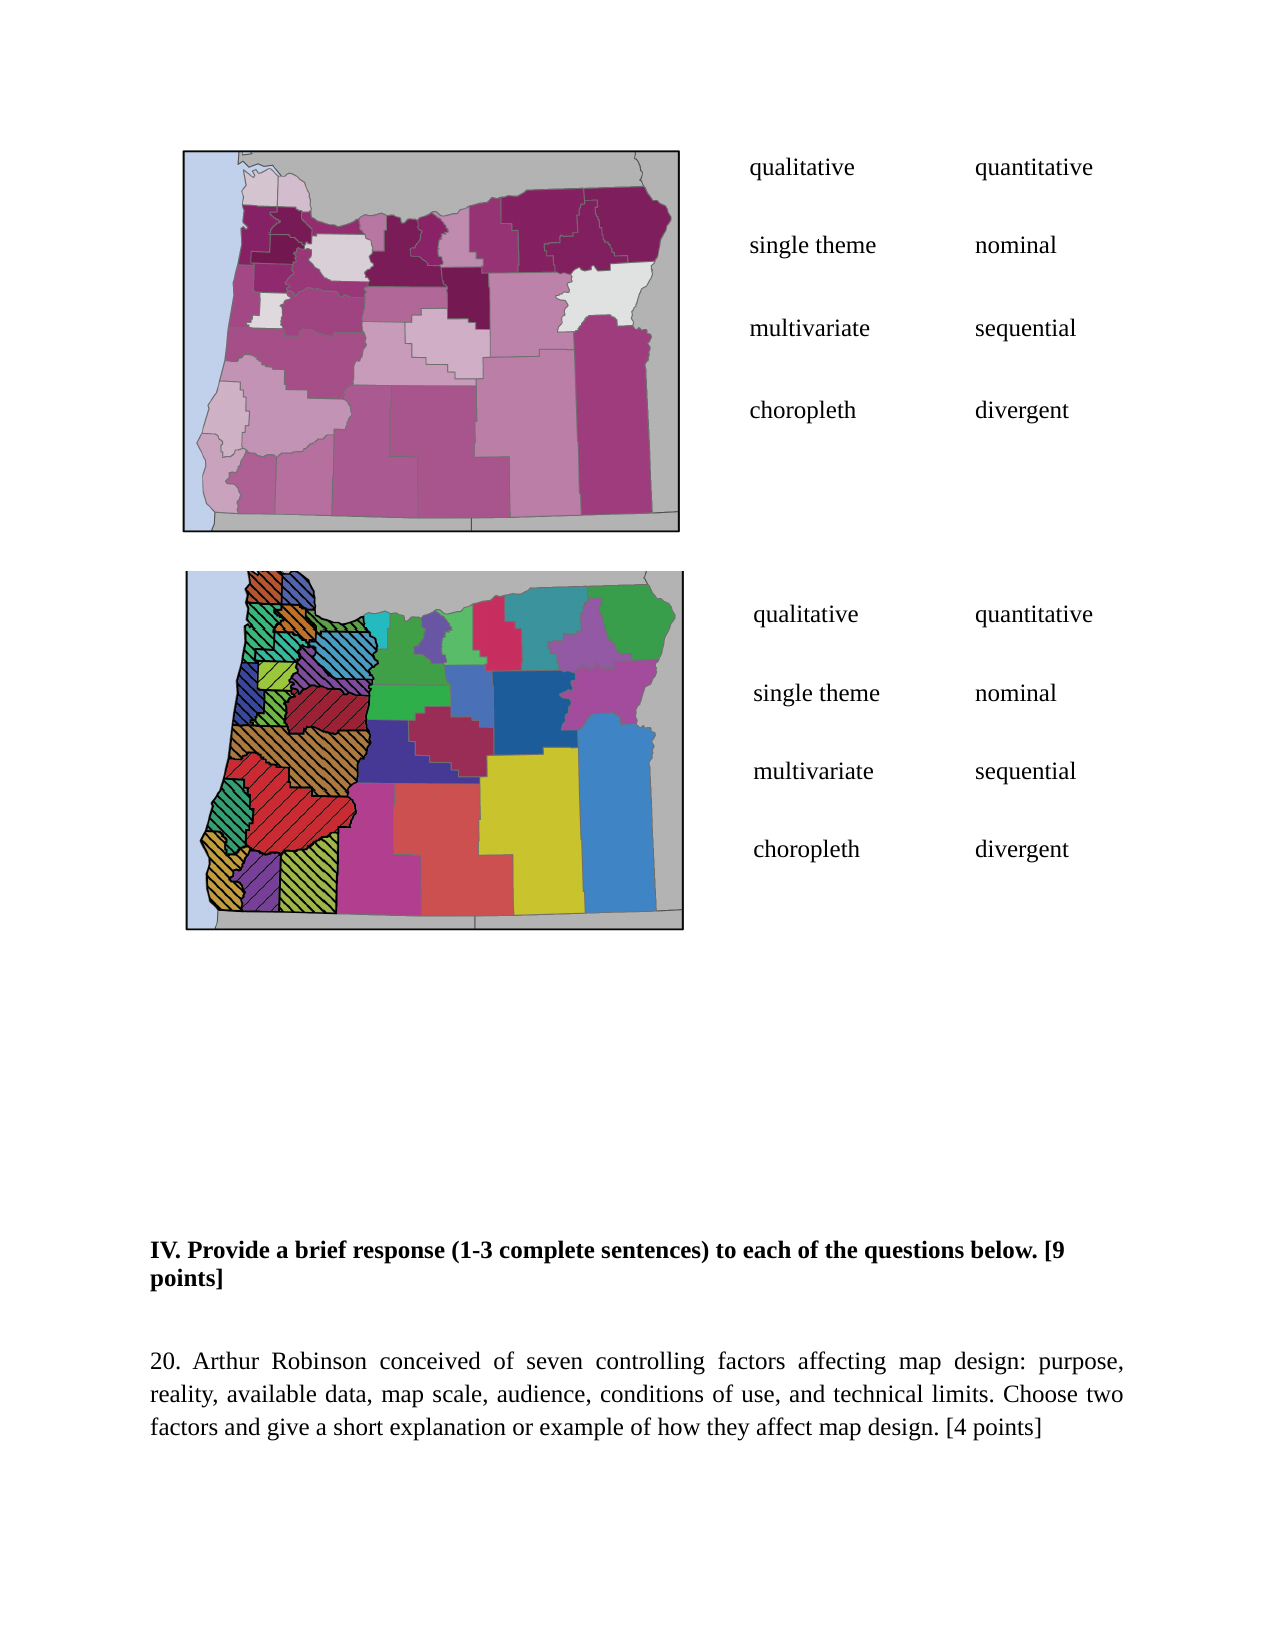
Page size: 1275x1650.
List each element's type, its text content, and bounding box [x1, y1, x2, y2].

text single theme nominal [735, 678, 1125, 707]
text qualitative quantitative [735, 599, 1125, 628]
text choropleth divergent [731, 395, 1125, 424]
text choropleth divergent [735, 834, 1125, 863]
text single theme nominal [731, 230, 1125, 259]
text qualitative quantitative [731, 152, 1125, 180]
text multivariate sequential [735, 756, 1125, 785]
text IV. Provide a brief response (1-3 complete sentences) to each of the questions below. [9 points] [150, 1235, 1125, 1292]
picture [131, 112, 735, 969]
text 20. Arthur Robinson conceived of seven controlling factors affecting map design: purpose, reality, available data, map scale, audience, conditions of use, and technical limits. Choose two factors and give a short explanation or example of how they affect map design. [4 points] [150, 1346, 1125, 1441]
text multivariate sequential [731, 313, 1125, 341]
